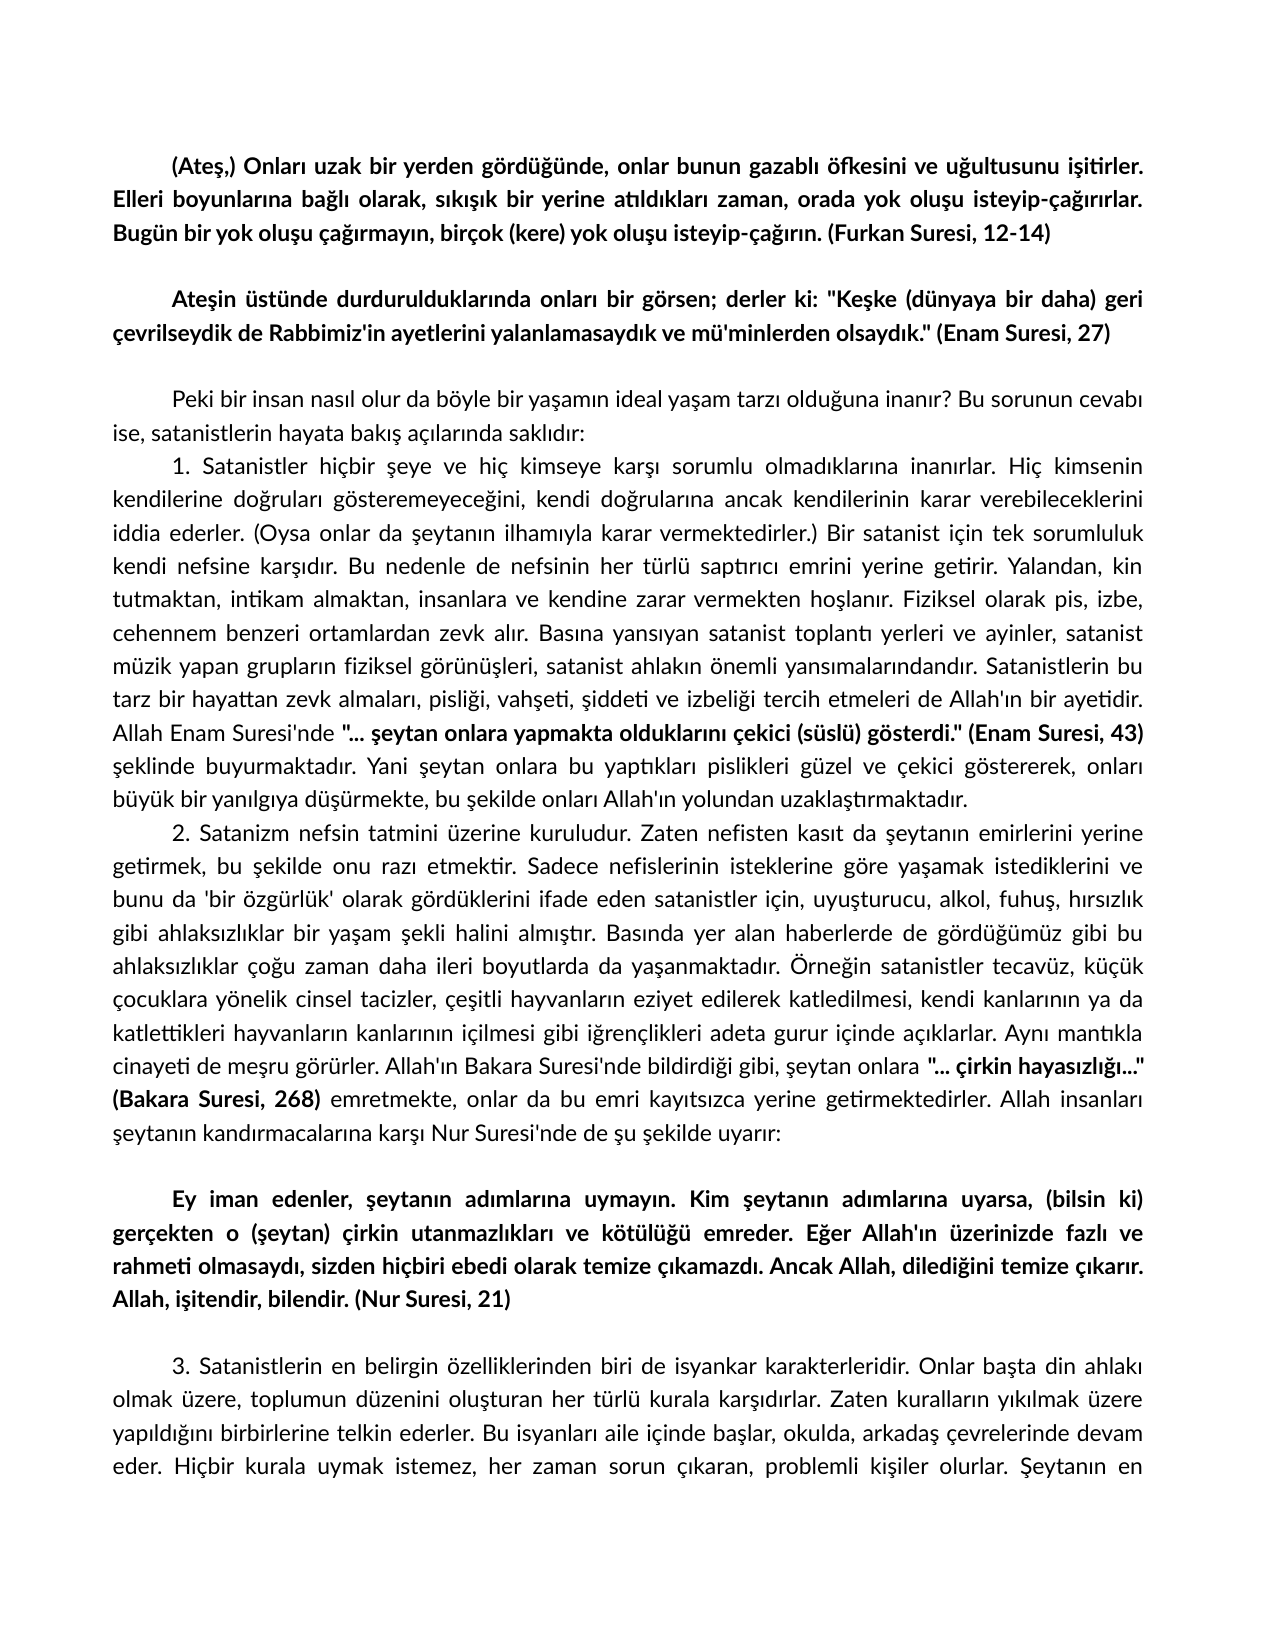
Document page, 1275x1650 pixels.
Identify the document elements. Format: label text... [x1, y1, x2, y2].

text 2. Satanizm nefsin tatmini üzerine kuruludur. Zaten nefisten kasıt da şeytanın emirlerini yerine getirmek, bu şekilde onu razı etmektir. Sadece nefislerinin isteklerine göre yaşamak istediklerini ve bunu da 'bir özgürlük' olarak gördüklerini ifade eden satanistler için, uyuşturucu, alkol, fuhuş, hırsızlık gibi ahlaksızlıklar bir yaşam şekli halini almıştır. Basında yer alan haberlerde de gördüğümüz gibi bu ahlaksızlıklar çoğu zaman daha ileri boyutlarda da yaşanmaktadır. Örneğin satanistler tecavüz, küçük çocuklara yönelik cinsel tacizler, çeşitli hayvanların eziyet edilerek katledilmesi, kendi kanlarının ya da katlettikleri hayvanların kanlarının içilmesi gibi iğrençlikleri adeta gurur içinde açıklarlar. Aynı mantıkla cinayeti de meşru görürler. Allah'ın Bakara Suresi'nde bildirdiği gibi, şeytan onlara "... çirkin hayasızlığı..." (Bakara Suresi, 268) emretmekte, onlar da bu emri kayıtsızca yerine getirmektedirler. Allah insanları şeytanın kandırmacalarına karşı Nur Suresi'nde de şu şekilde uyarır: [112, 814, 1145, 1148]
text 1. Satanistler hiçbir şeye ve hiç kimseye karşı sorumlu olmadıklarına inanırlar. Hiç kimsenin kendilerine doğruları gösteremeyeceğini, kendi doğrularına ancak kendilerinin karar verebileceklerini iddia ederler. (Oysa onlar da şeytanın ilhamıyla karar vermektedirler.) Bir satanist için tek sorumluluk kendi nefsine karşıdır. Bu nedenle de nefsinin her türlü saptırıcı emrini yerine getirir. Yalandan, kin tutmaktan, intikam almaktan, insanlara ve kendine zarar vermekten hoşlanır. Fiziksel olarak pis, izbe, cehennem benzeri ortamlardan zevk alır. Basına yansıyan satanist toplantı yerleri ve ayinler, satanist müzik yapan grupların fiziksel görünüşleri, satanist ahlakın önemli yansımalarındandır. Satanistlerin bu tarz bir hayattan zevk almaları, pisliği, vahşeti, şiddeti ve izbeliği tercih etmeleri de Allah'ın bir ayetidir. Allah Enam Suresi'nde "... şeytan onlara yapmakta olduklarını çekici (süslü) gösterdi." (Enam Suresi, 43) şeklinde buyurmaktadır. Yani şeytan onlara bu yaptıkları pislikleri güzel ve çekici göstererek, onları büyük bir yanılgıya düşürmekte, bu şekilde onları Allah'ın yolundan uzaklaştırmaktadır. [112, 448, 1145, 814]
text (Ateş,) Onları uzak bir yerden gördüğünde, onlar bunun gazablı öfkesini ve uğultusunu işitirler. Elleri boyunlarına bağlı olarak, sıkışık bir yerine atıldıkları zaman, orada yok oluşu isteyip-çağırırlar. Bugün bir yok oluşu çağırmayın, birçok (kere) yok oluşu isteyip-çağırın. (Furkan Suresi, 12-14) [112, 148, 1145, 248]
text Ateşin üstünde durdurulduklarında onları bir görsen; derler ki: "Keşke (dünyaya bir daha) geri çevrilseydik de Rabbimiz'in ayetlerini yalanlamasaydık ve mü'minlerden olsaydık." (Enam Suresi, 27) [112, 281, 1145, 348]
text 3. Satanistlerin en belirgin özelliklerinden biri de isyankar karakterleridir. Onlar başta din ahlakı olmak üzere, toplumun düzenini oluşturan her türlü kurala karşıdırlar. Zaten kuralların yıkılmak üzere yapıldığını birbirlerine telkin ederler. Bu isyanları aile içinde başlar, okulda, arkadaş çevrelerinde devam eder. Hiçbir kurala uymak istemez, her zaman sorun çıkaran, problemli kişiler olurlar. Şeytanın en [112, 1348, 1145, 1481]
text Ey iman edenler, şeytanın adımlarına uymayın. Kim şeytanın adımlarına uyarsa, (bilsin ki) gerçekten o (şeytan) çirkin utanmazlıkları ve kötülüğü emreder. Eğer Allah'ın üzerinizde fazlı ve rahmeti olmasaydı, sizden hiçbiri ebedi olarak temize çıkamazdı. Ancak Allah, dilediğini temize çıkarır. Allah, işitendir, bilendir. (Nur Suresi, 21) [112, 1181, 1145, 1314]
text Peki bir insan nasıl olur da böyle bir yaşamın ideal yaşam tarzı olduğuna inanır? Bu sorunun cevabı ise, satanistlerin hayata bakış açılarında saklıdır: [112, 381, 1145, 448]
